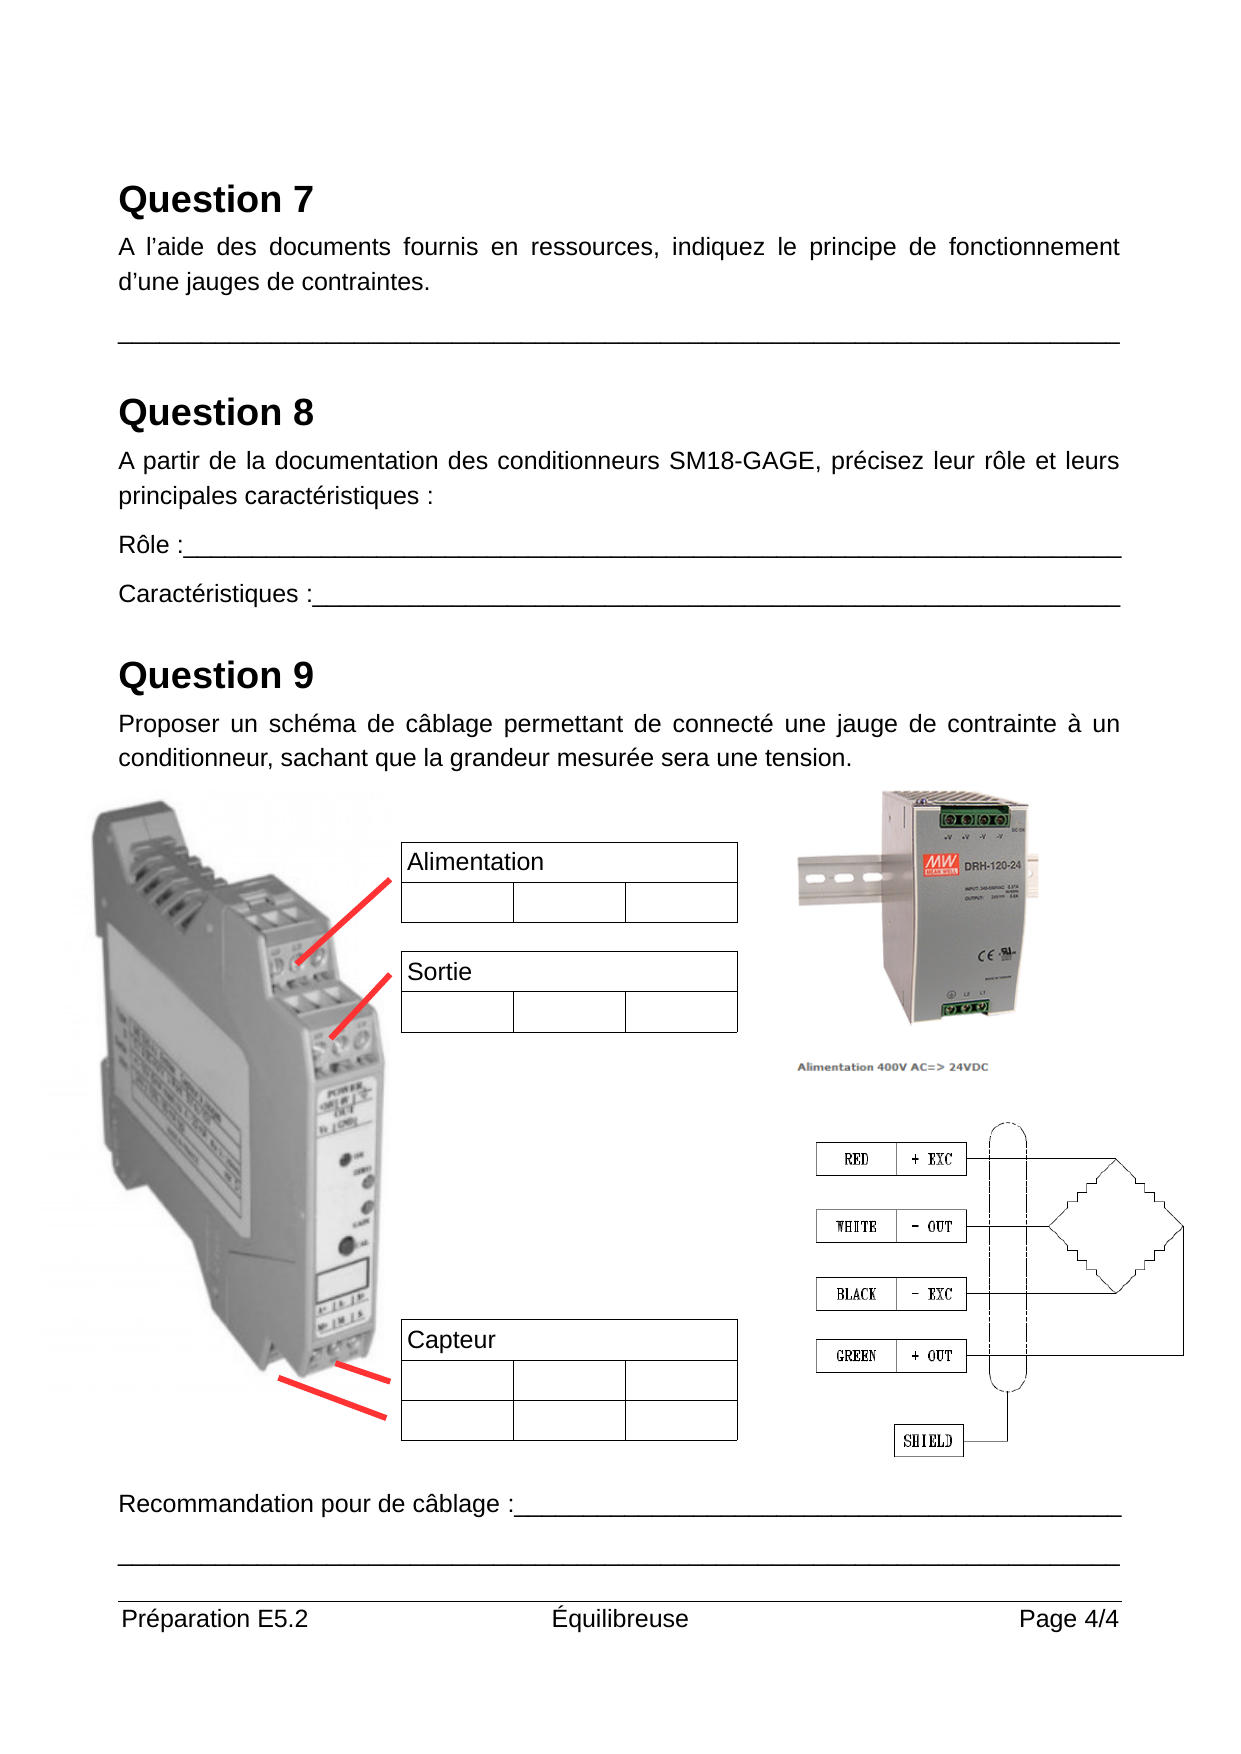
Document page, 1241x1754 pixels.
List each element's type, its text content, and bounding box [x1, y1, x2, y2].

table_cell [626, 992, 737, 1032]
picture [796, 782, 1039, 1078]
table_cell [626, 1361, 737, 1400]
text A partir de la documentation des conditionneurs SM18-GAGE, précisez leur rôle et leurs principales caractéristiques : [118, 446, 1122, 509]
picture [36, 789, 391, 1395]
text Caractéristiques : [118, 579, 1122, 607]
text Proposer un schéma de câblage permettant de connecté une jauge de contrainte à un conditionneur, sachant que la grandeur mesurée sera une tension. [118, 709, 1122, 772]
table_cell [402, 1361, 513, 1400]
table_cell [402, 883, 513, 922]
subtitle Question 7 [118, 176, 1122, 220]
subtitle Question 8 [118, 390, 1122, 434]
subtitle Question 9 [118, 653, 1122, 696]
text A l’aide des documents fournis en ressources, indiquez le principe de fonctionnement d’une jauges de contraintes. [118, 232, 1122, 296]
picture [780, 1112, 1203, 1464]
table_header Sortie [402, 952, 737, 991]
table_header Alimentation [402, 843, 737, 882]
table_header Capteur [402, 1320, 737, 1359]
text Rôle : [118, 530, 1122, 558]
table_cell [626, 883, 737, 922]
text Recommandation pour de câblage : [118, 1489, 1122, 1518]
table_cell [514, 992, 625, 1032]
table_cell [402, 1401, 513, 1440]
table_cell [626, 1401, 737, 1440]
table_cell [402, 992, 513, 1032]
table_cell [514, 1361, 625, 1400]
table_cell [514, 1401, 625, 1440]
table_cell [514, 883, 625, 922]
